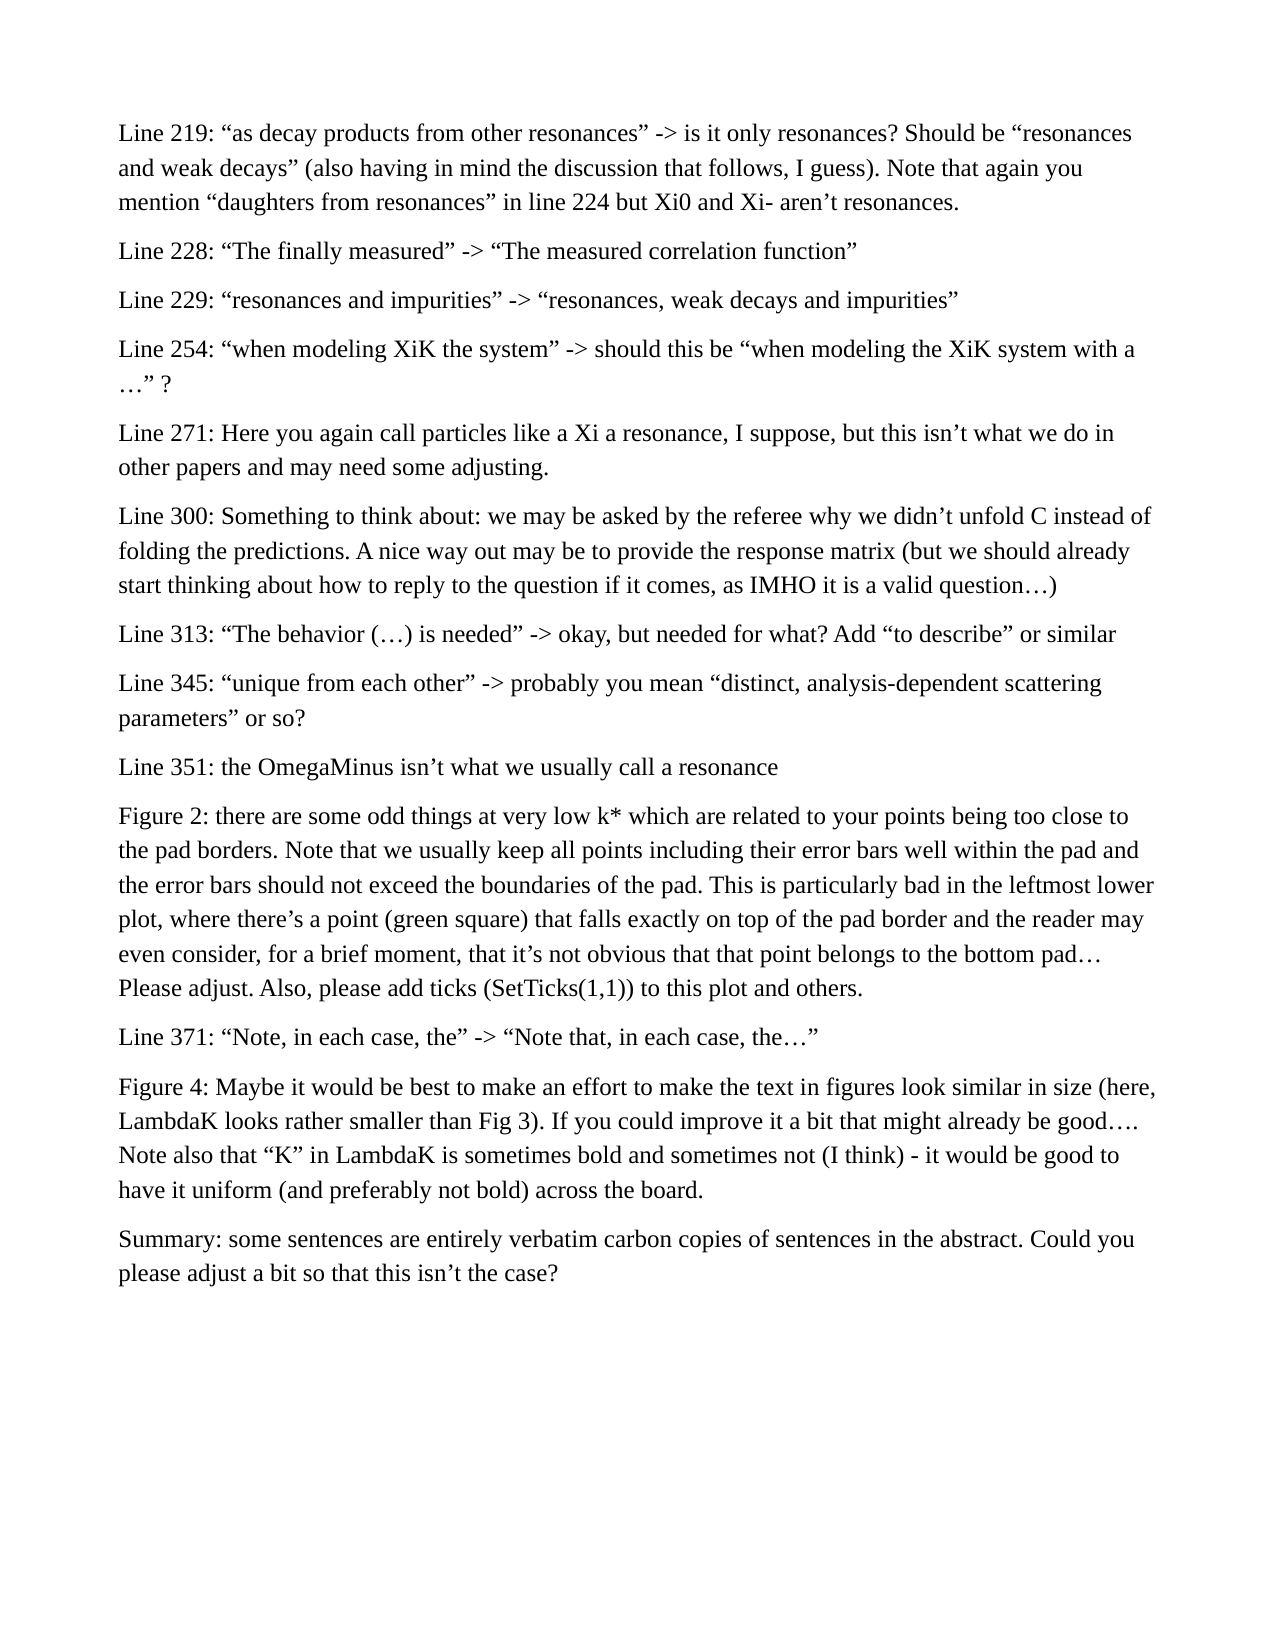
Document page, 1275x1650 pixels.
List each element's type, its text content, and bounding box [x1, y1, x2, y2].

text Figure 4: Maybe it would be best to make an effort to make the text in figures look similar in size (here, LambdaK looks rather smaller than Fig 3). If you could improve it a bit that might already be good…. Note also that “K” in LambdaK is sometimes bold and sometimes not (I think) - it would be good to have it uniform (and preferably not bold) across the board. [118, 1072, 1157, 1204]
text Line 229: “resonances and impurities” -> “resonances, weak decays and impurities” [118, 285, 1157, 314]
text Line 313: “The behavior (…) is needed” -> okay, but needed for what? Add “to describe” or similar [118, 619, 1157, 648]
text Summary: some sentences are entirely verbatim carbon copies of sentences in the abstract. Could you please adjust a bit so that this isn’t the case? [118, 1224, 1157, 1287]
text Line 345: “unique from each other” -> probably you mean “distinct, analysis-dependent scattering parameters” or so? [118, 668, 1157, 732]
text Figure 2: there are some odd things at very low k* which are related to your points being too close to the pad borders. Note that we usually keep all points including their error bars well within the pad and the error bars should not exceed the boundaries of the pad. This is particularly bad in the leftmost lower plot, where there’s a point (green square) that falls exactly on top of the pad border and the reader may even consider, for a brief moment, that it’s not obvious that that point belongs to the bottom pad… Please adjust. Also, please add ticks (SetTicks(1,1)) to this plot and others. [118, 801, 1157, 1002]
text Line 351: the OmegaMinus isn’t what we usually call a resonance [118, 752, 1157, 781]
text Line 254: “when modeling XiK the system” -> should this be “when modeling the XiK system with a …” ? [118, 334, 1157, 397]
text Line 371: “Note, in each case, the” -> “Note that, in each case, the…” [118, 1022, 1157, 1051]
text Line 228: “The finally measured” -> “The measured correlation function” [118, 236, 1157, 265]
text Line 271: Here you again call particles like a Xi a resonance, I suppose, but this isn’t what we do in other papers and may need some adjusting. [118, 418, 1157, 481]
text Line 219: “as decay products from other resonances” -> is it only resonances? Should be “resonances and weak decays” (also having in mind the discussion that follows, I guess). Note that again you mention “daughters from resonances” in line 224 but Xi0 and Xi- aren’t resonances. [118, 118, 1157, 216]
text Line 300: Something to think about: we may be asked by the referee why we didn’t unfold C instead of folding the predictions. A nice way out may be to provide the response matrix (but we should already start thinking about how to reply to the question if it comes, as IMHO it is a valid question…) [118, 501, 1157, 599]
